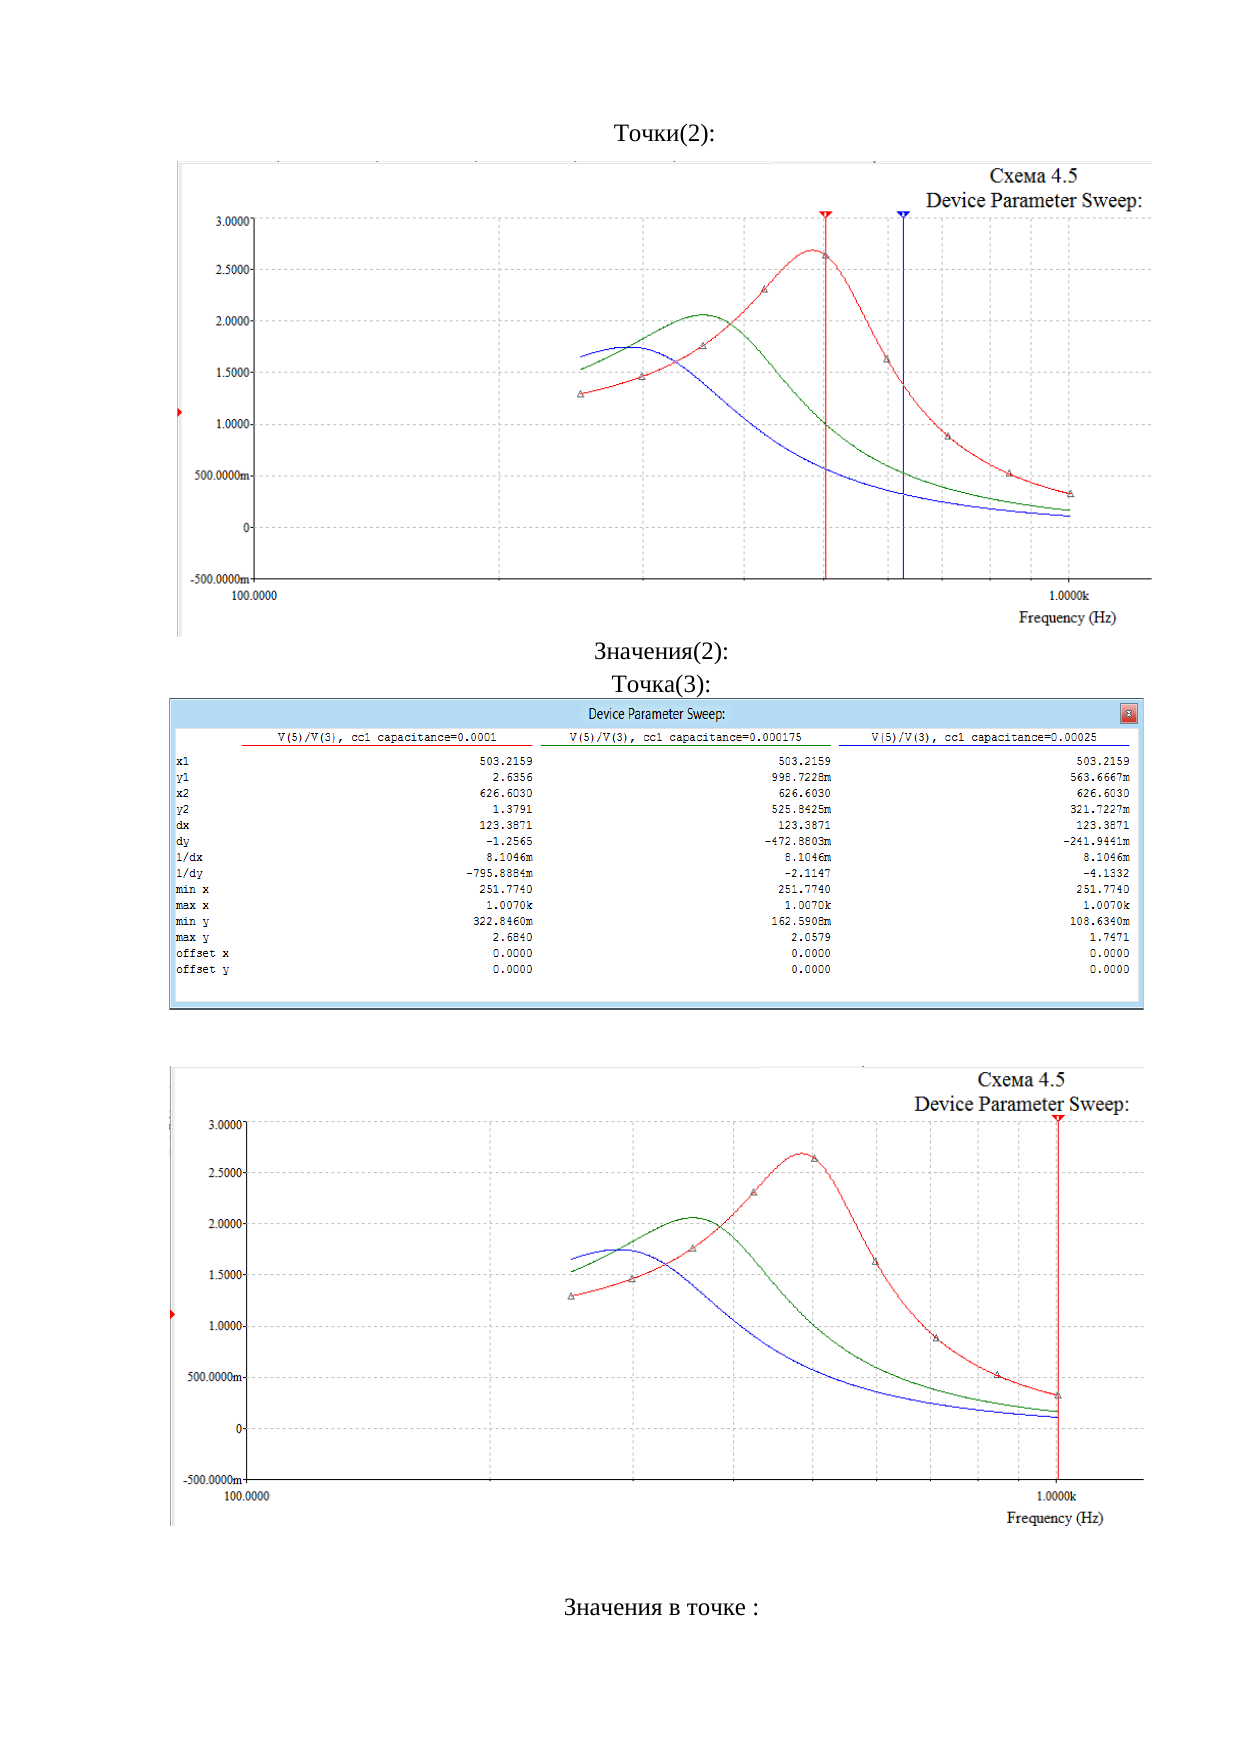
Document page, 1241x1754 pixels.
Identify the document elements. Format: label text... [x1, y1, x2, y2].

picture [169, 698, 1144, 1010]
text Значения(2): Точка(3): Значения в точке : [177, 637, 1152, 1621]
text Точки(2): [177, 118, 1152, 161]
